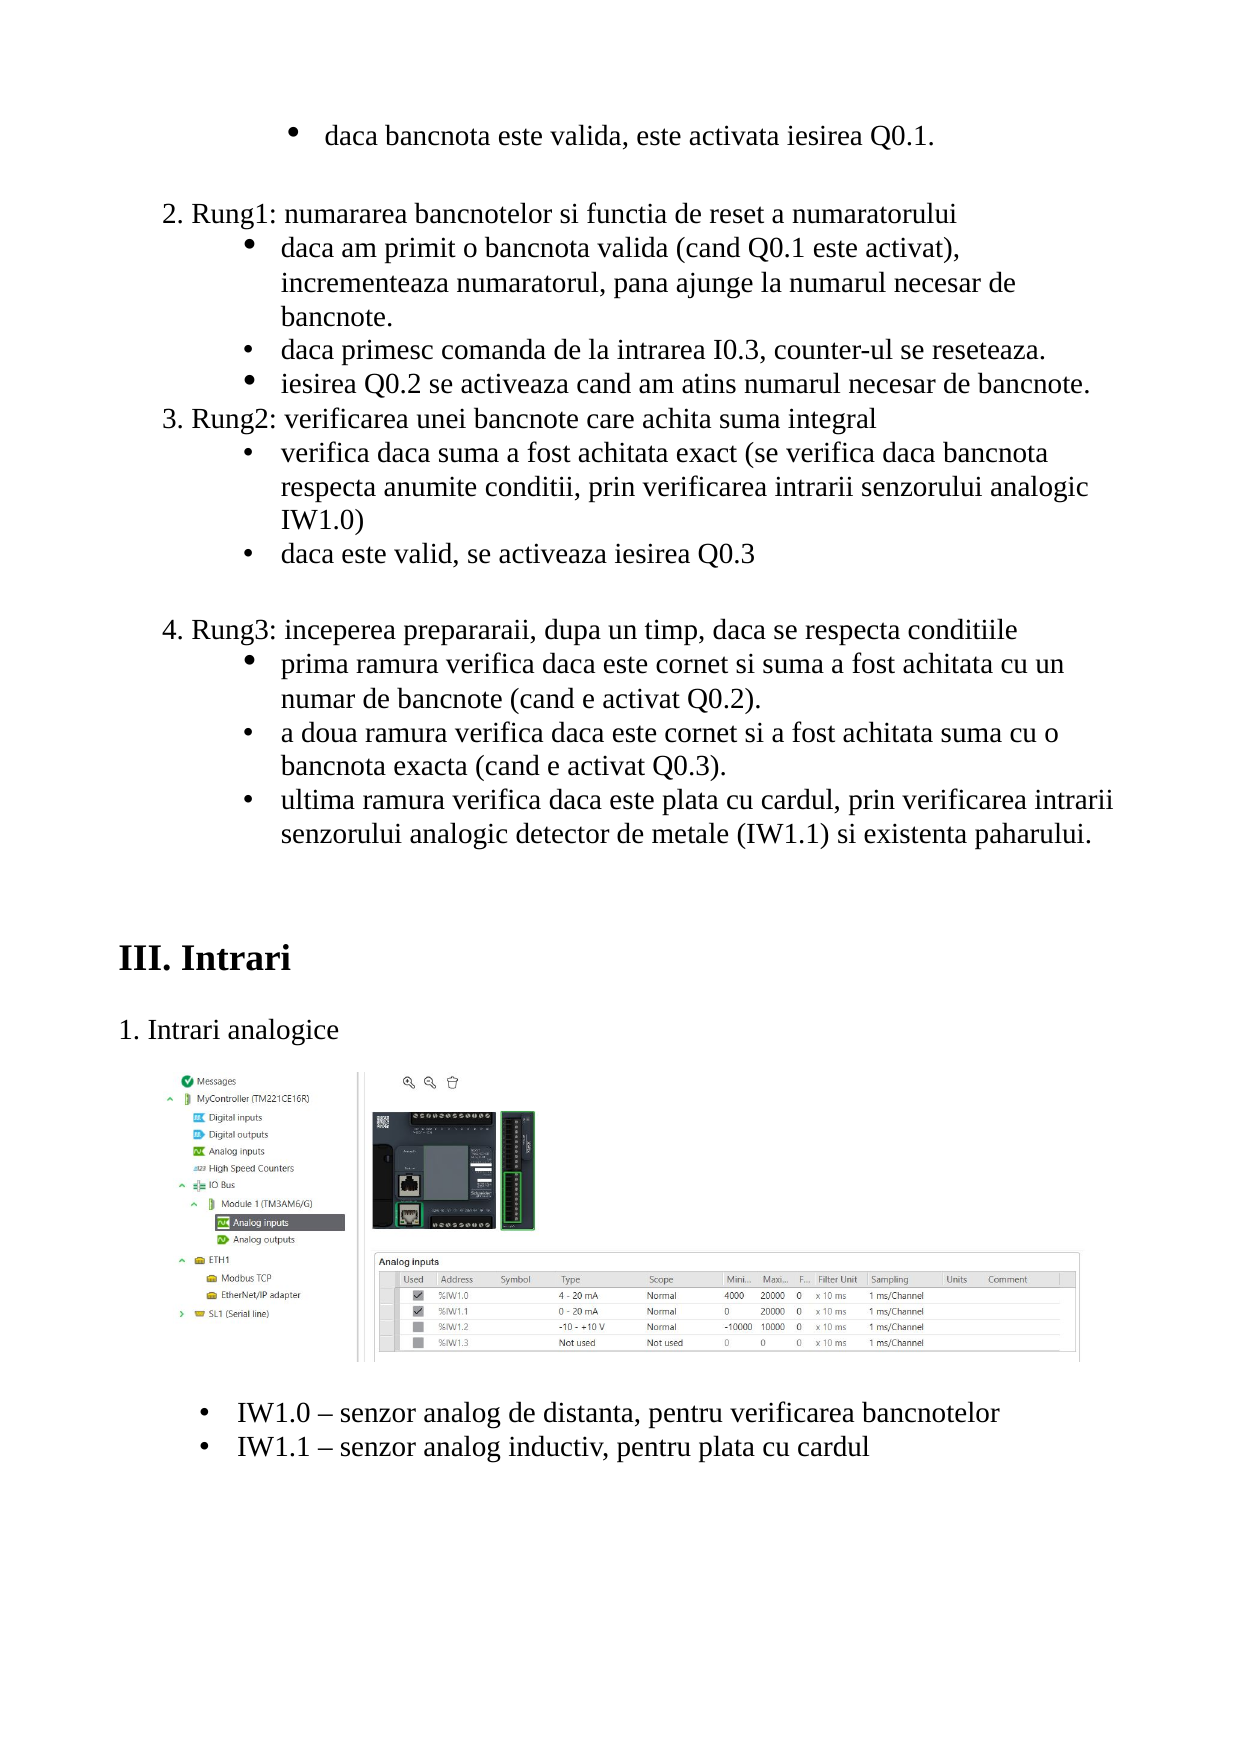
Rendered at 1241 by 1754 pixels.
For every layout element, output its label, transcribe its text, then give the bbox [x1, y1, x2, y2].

text 2. Rung1: numararea bancnotelor si functia de reset a numaratorului [118, 197, 1122, 230]
list prima ramura verifica daca este cornet si suma a fost achitata cu un numar de bancnote (cand e activat Q0.2). [243, 646, 1122, 715]
text 4. Rung3: inceperea prepararaii, dupa un timp, daca se respecta conditiile [118, 612, 1122, 646]
list a doua ramura verifica daca este cornet si a fost achitata suma cu o bancnota exacta (cand e activat Q0.3). [243, 715, 1122, 782]
list iesirea Q0.2 se activeaza cand am atins numarul necesar de bancnote. [243, 366, 1122, 401]
list IW1.1 – senzor analog inductiv, pentru plata cu cardul [199, 1429, 1122, 1462]
text 3. Rung2: verificarea unei bancnote care achita suma integral [118, 401, 1122, 435]
list daca este valid, se activeaza iesirea Q0.3 [243, 536, 1122, 569]
picture [163, 1072, 1086, 1362]
list daca am primit o bancnota valida (cand Q0.1 este activat), incrementeaza numaratorul, pana ajunge la numarul necesar de bancnote. [243, 230, 1122, 332]
list verifica daca suma a fost achitata exact (se verifica daca bancnota respecta anumite conditii, prin verificarea intrarii senzorului analogic IW1.0) [243, 435, 1122, 536]
text III. Intrari [118, 936, 1122, 979]
list daca bancnota este valida, este activata iesirea Q0.1. [287, 118, 1122, 153]
list IW1.0 – senzor analog de distanta, pentru verificarea bancnotelor [199, 1395, 1122, 1429]
list daca primesc comanda de la intrarea I0.3, counter-ul se reseteaza. [243, 332, 1122, 366]
list ultima ramura verifica daca este plata cu cardul, prin verificarea intrarii senzorului analogic detector de metale (IW1.1) si existenta paharului. [243, 782, 1122, 849]
text 1. Intrari analogice [118, 1012, 1122, 1046]
